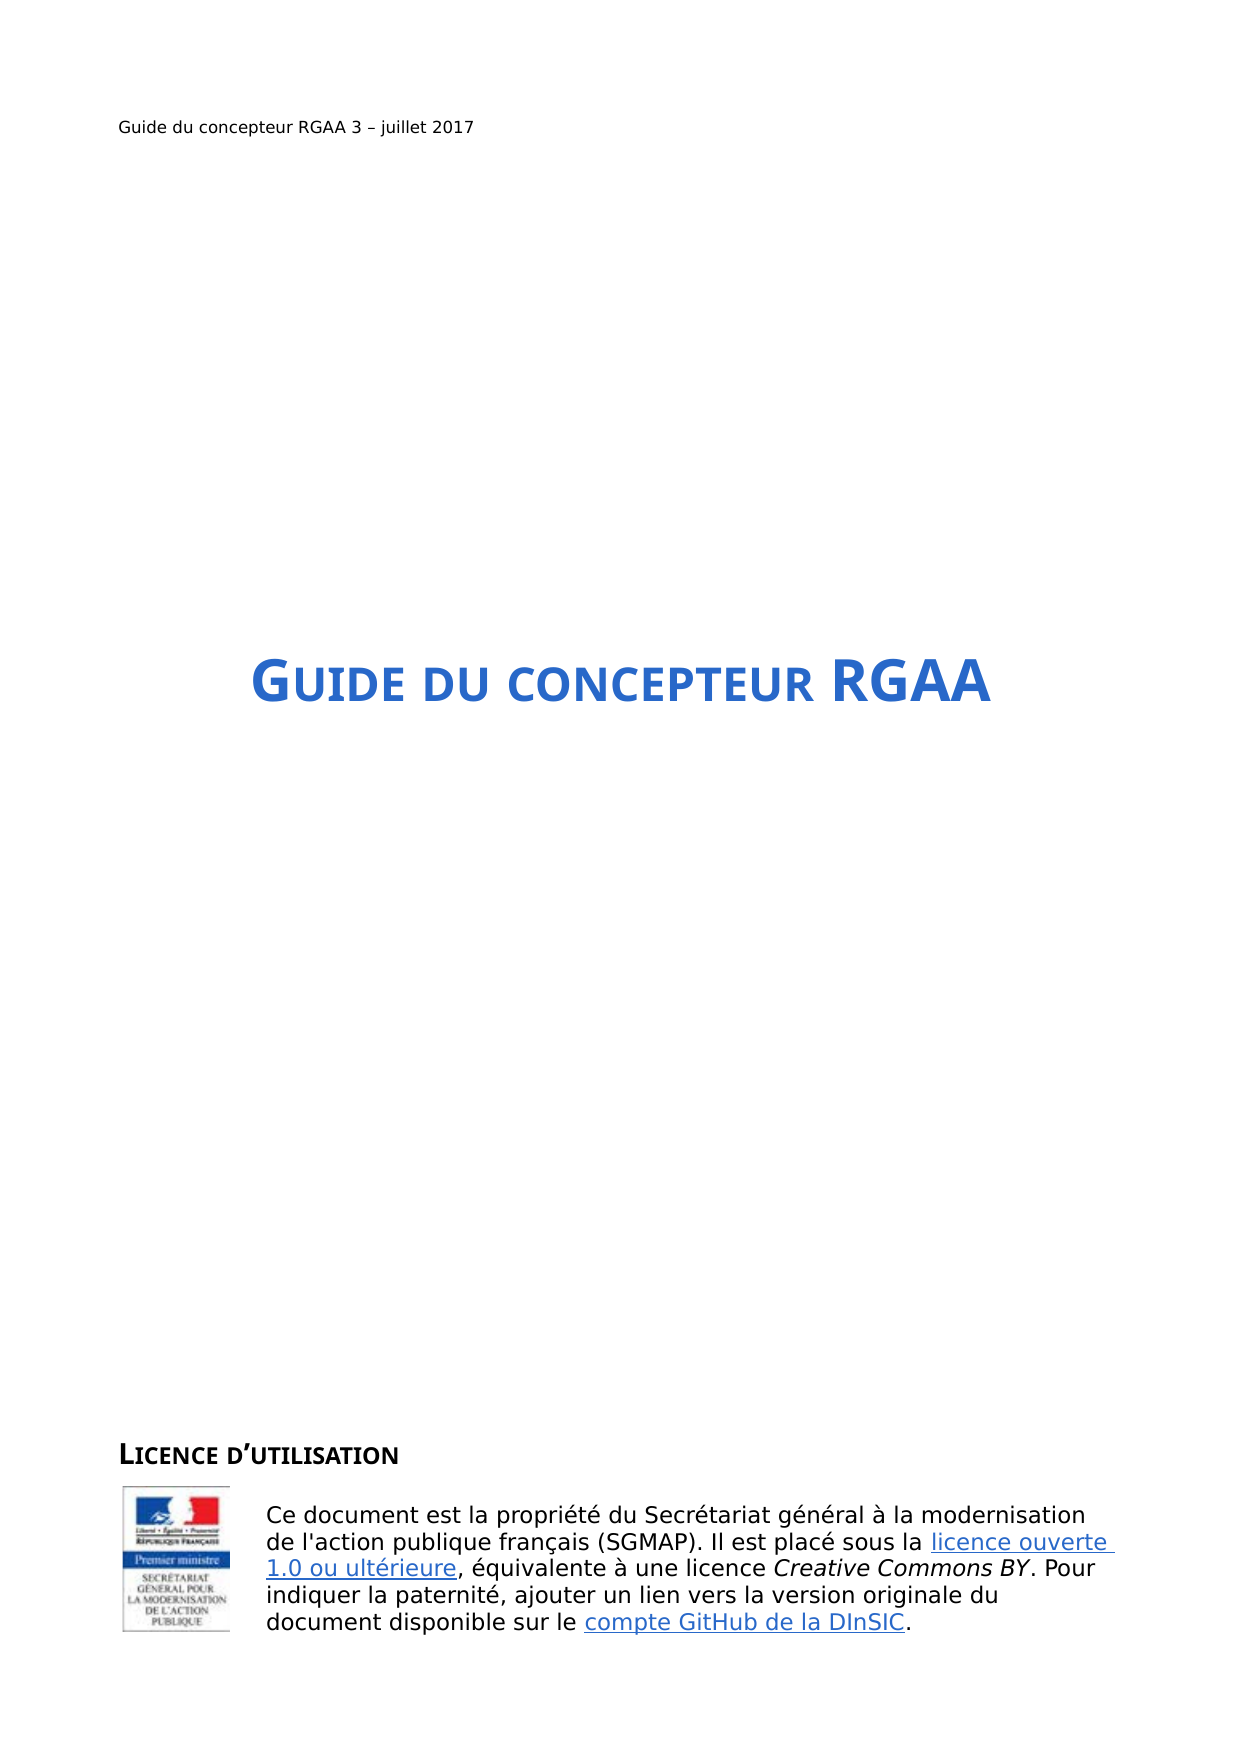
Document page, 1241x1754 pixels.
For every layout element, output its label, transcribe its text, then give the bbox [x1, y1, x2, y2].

picture [122, 1486, 230, 1632]
title Guide du concepteur RGAA [118, 639, 1122, 719]
